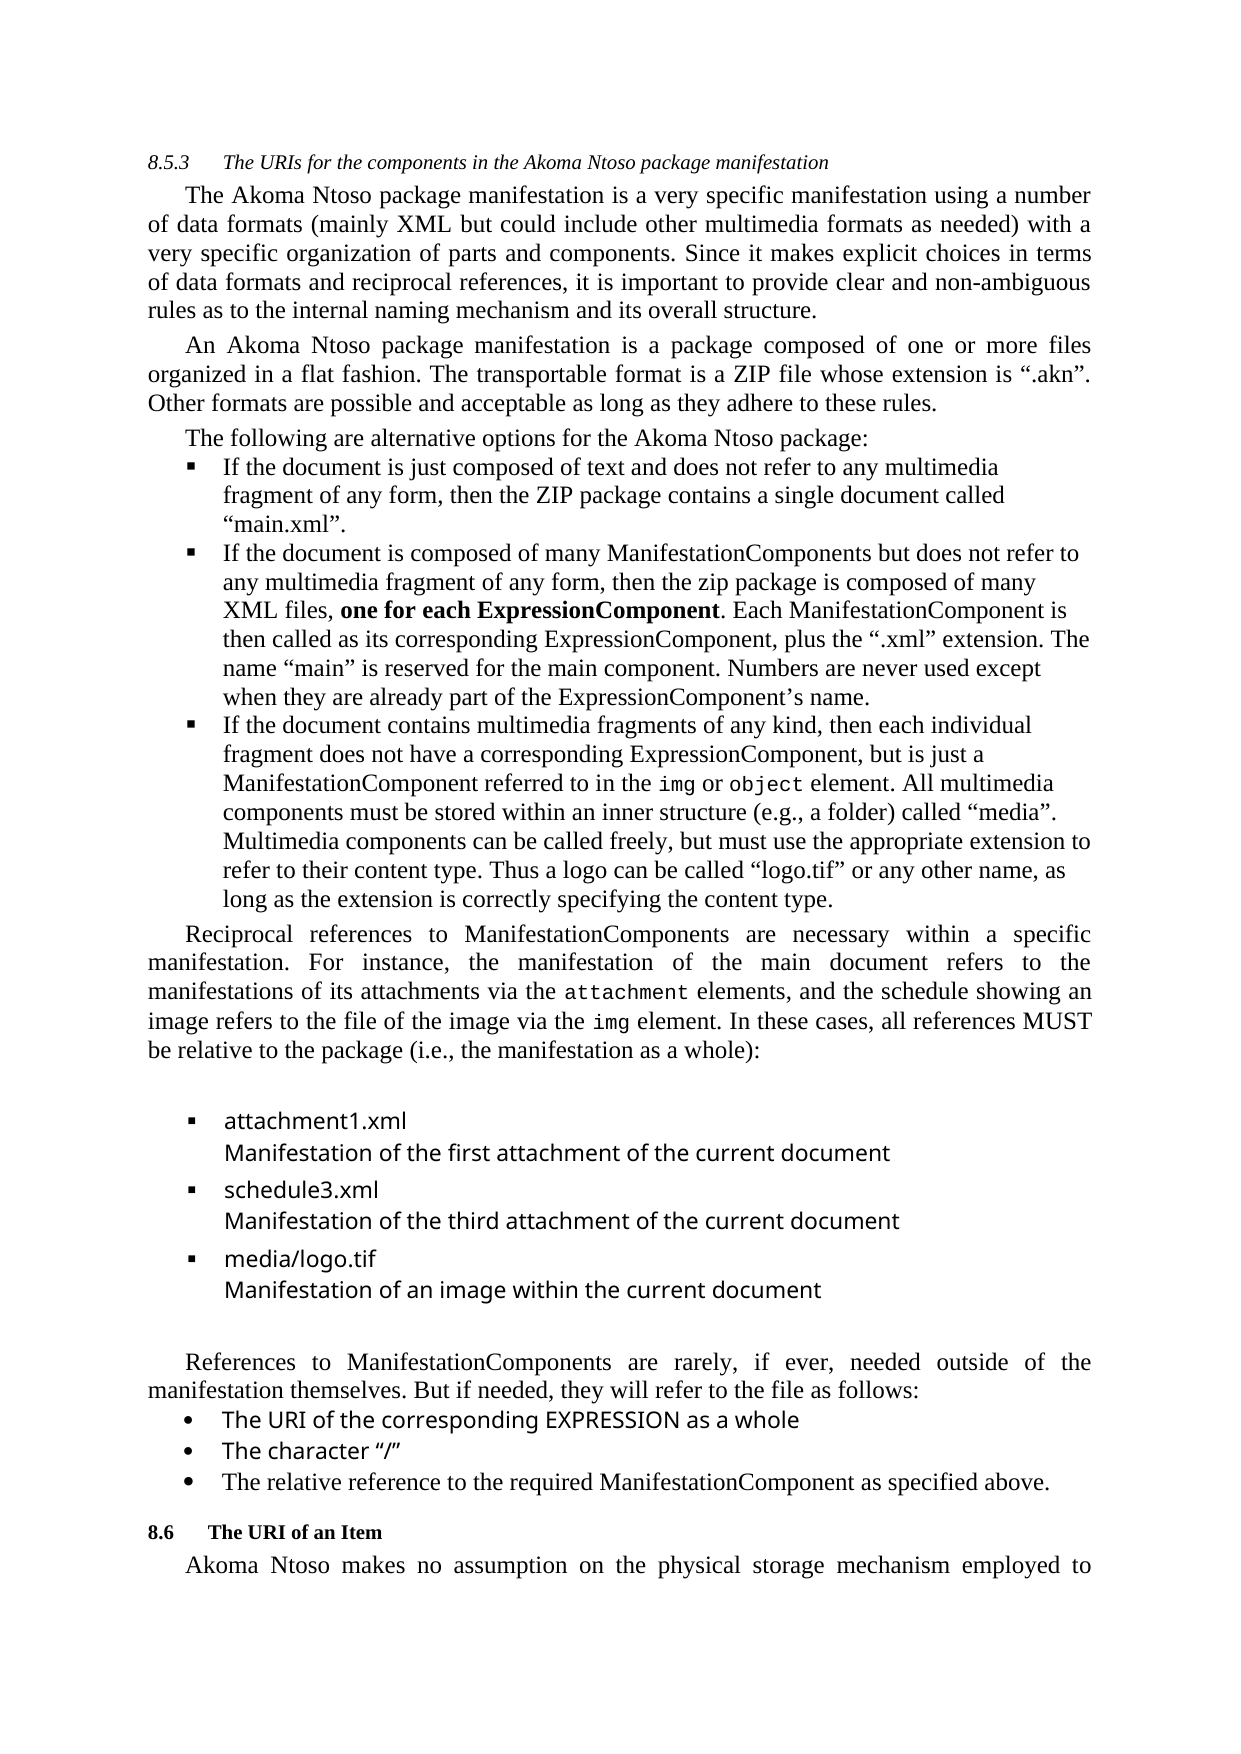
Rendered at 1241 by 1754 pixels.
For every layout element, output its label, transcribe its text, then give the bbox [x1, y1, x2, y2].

subtitle The URI of an Item [148, 1520, 1092, 1544]
text References to ManifestationComponents are rarely, if ever, needed outside of the manifestation themselves. But if needed, they will refer to the file as follows: [148, 1347, 1092, 1404]
text Reciprocal references to ManifestationComponents are necessary within a specific manifestation. For instance, the manifestation of the main document refers to the manifestations of its attachments via the attachment elements, and the schedule showing an image refers to the file of the image via the img element. In these cases, all references MUST be relative to the package (i.e., the manifestation as a whole): [148, 919, 1092, 1064]
list The character “/” [184, 1435, 1092, 1467]
list If the document is composed of many ManifestationComponents but does not refer to any multimedia fragment of any form, then the zip package is composed of many XML files, one for each ExpressionComponent. Each ManifestationComponent is then called as its corresponding ExpressionComponent, plus the “.xml” extension. The name “main” is reserved for the main component. Numbers are never used except when they are already part of the ExpressionComponent’s name. [185, 538, 1092, 710]
list If the document contains multimedia fragments of any kind, then each individual fragment does not have a corresponding ExpressionComponent, but is just a ManifestationComponent referred to in the img or object element. All multimedia components must be stored within an inner structure (e.g., a folder) called “media”. Multimedia components can be called freely, but must use the appropriate extension to refer to their content type. Thus a logo can be called “logo.tif” or any other name, as long as the extension is correctly specifying the content type. [185, 710, 1092, 912]
text The following are alternative options for the Akoma Ntoso package: [148, 423, 1092, 452]
subtitle The URIs for the components in the Akoma Ntoso package manifestation [148, 150, 1092, 174]
list schedule3.xml Manifestation of the third attachment of the current document [186, 1174, 1092, 1237]
text Akoma Ntoso makes no assumption on the physical storage mechanism employed to [148, 1551, 1092, 1579]
text An Akoma Ntoso package manifestation is a package composed of one or more files organized in a flat fashion. The transportable format is a ZIP file whose extension is “.akn”. Other formats are possible and acceptable as long as they adhere to these rules. [148, 330, 1092, 417]
text The Akoma Ntoso package manifestation is a very specific manifestation using a number of data formats (mainly XML but could include other multimedia formats as needed) with a very specific organization of parts and components. Since it makes explicit choices in terms of data formats and reciprocal references, it is important to provide clear and non-ambiguous rules as to the internal naming mechanism and its overall structure. [148, 180, 1092, 324]
list attachment1.xml Manifestation of the first attachment of the current document [186, 1105, 1092, 1168]
list The URI of the corresponding EXPRESSION as a whole [184, 1404, 1092, 1435]
list media/logo.tif Manifestation of an image within the current document [186, 1243, 1092, 1305]
list If the document is just composed of text and does not refer to any multimedia fragment of any form, then the ZIP package contains a single document called “main.xml”. [185, 452, 1092, 538]
list The relative reference to the required ManifestationComponent as specified above. [184, 1467, 1092, 1495]
